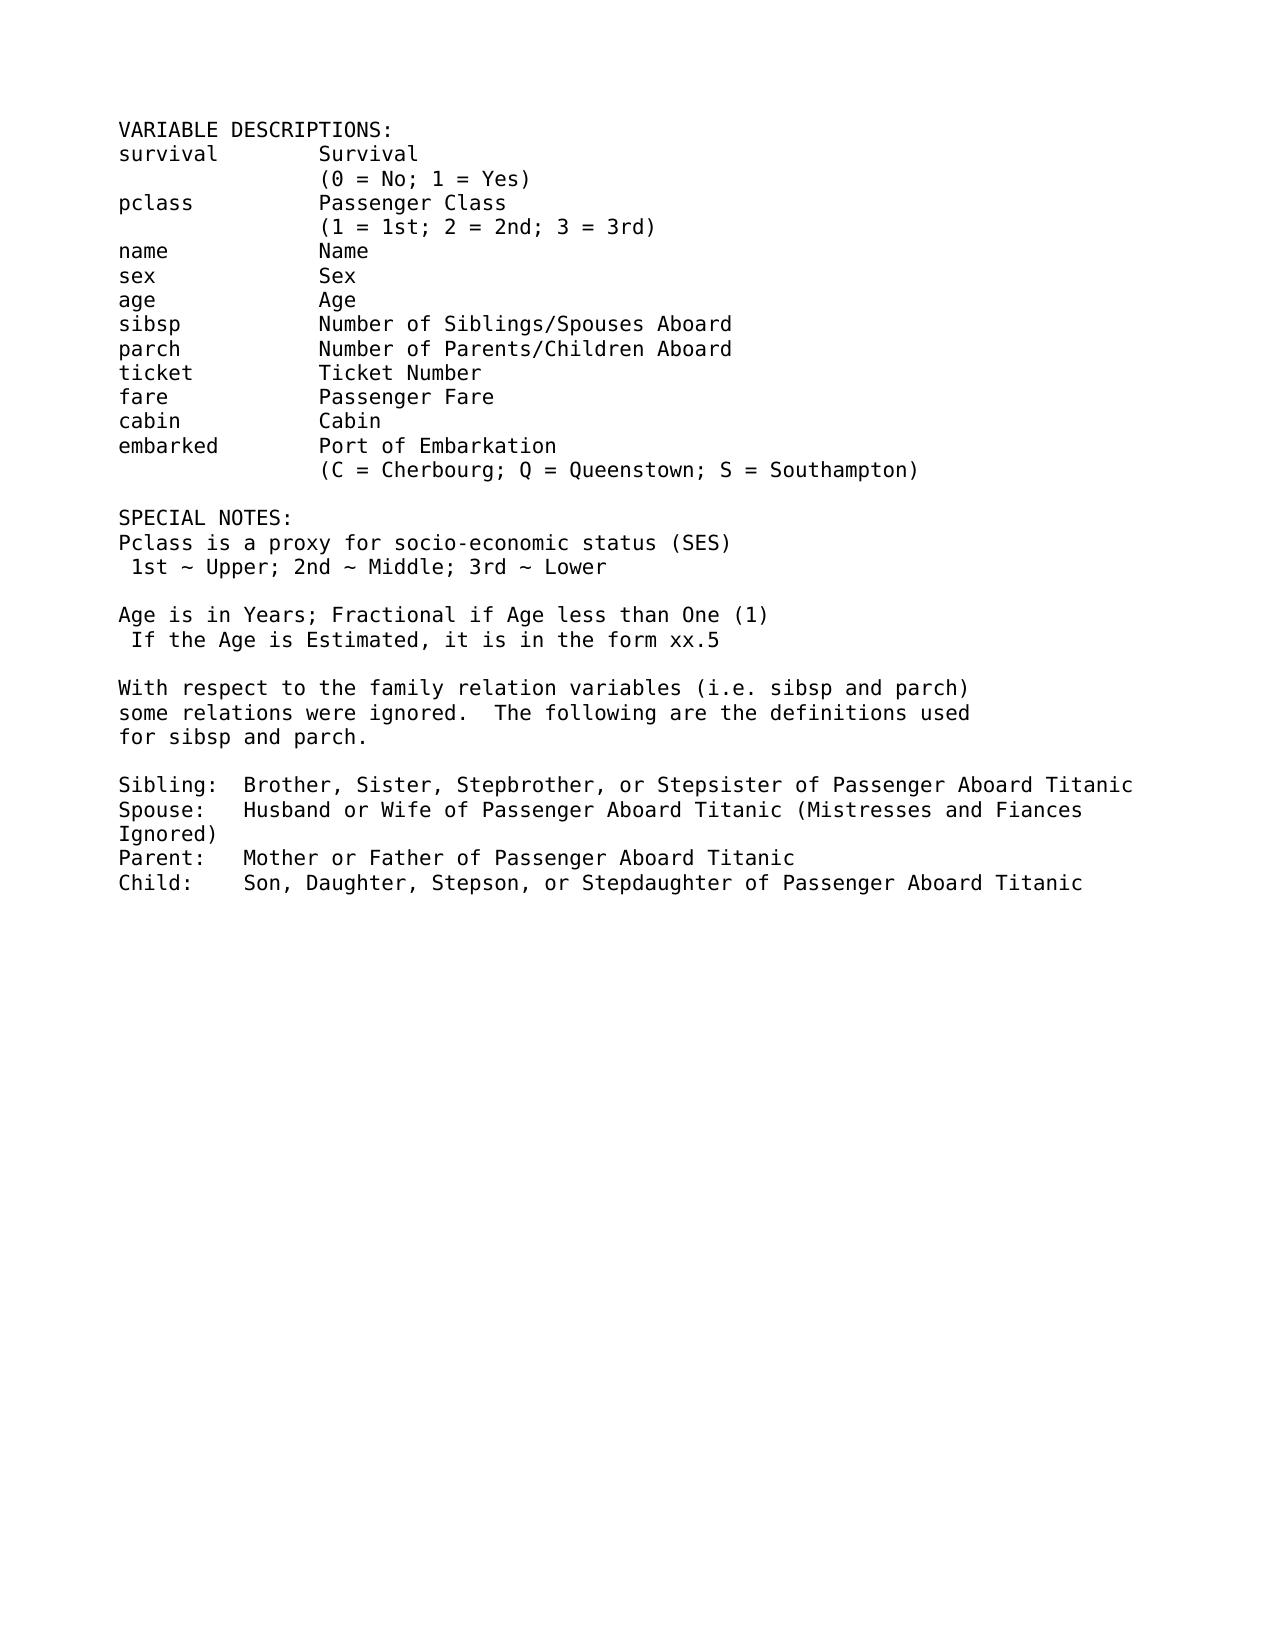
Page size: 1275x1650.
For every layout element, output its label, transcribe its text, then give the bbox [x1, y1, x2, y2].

text (1 = 1st; 2 = 2nd; 3 = 3rd) [118, 215, 1157, 239]
text some relations were ignored. The following are the definitions used [118, 701, 1157, 725]
text for sibsp and parch. [118, 725, 1157, 749]
text ticket Ticket Number [118, 361, 1157, 385]
text 1st ~ Upper; 2nd ~ Middle; 3rd ~ Lower [118, 555, 1157, 579]
text (C = Cherbourg; Q = Queenstown; S = Southampton) [118, 458, 1157, 482]
text With respect to the family relation variables (i.e. sibsp and parch) [118, 676, 1157, 701]
text sibsp Number of Siblings/Spouses Aboard [118, 312, 1157, 337]
text (0 = No; 1 = Yes) [118, 167, 1157, 191]
text Sibling: Brother, Sister, Stepbrother, or Stepsister of Passenger Aboard Titanic [118, 773, 1157, 798]
text If the Age is Estimated, it is in the form xx.5 [118, 628, 1157, 652]
text sex Sex [118, 264, 1157, 288]
text Age is in Years; Fractional if Age less than One (1) [118, 603, 1157, 628]
text pclass Passenger Class [118, 191, 1157, 215]
text cabin Cabin [118, 409, 1157, 434]
text Parent: Mother or Father of Passenger Aboard Titanic [118, 846, 1157, 871]
text Spouse: Husband or Wife of Passenger Aboard Titanic (Mistresses and Fiances Ignored) [118, 798, 1157, 846]
text parch Number of Parents/Children Aboard [118, 337, 1157, 361]
text SPECIAL NOTES: [118, 506, 1157, 531]
text Child: Son, Daughter, Stepson, or Stepdaughter of Passenger Aboard Titanic [118, 871, 1157, 895]
text fare Passenger Fare [118, 385, 1157, 409]
text age Age [118, 288, 1157, 312]
text name Name [118, 239, 1157, 264]
text Pclass is a proxy for socio-economic status (SES) [118, 531, 1157, 555]
text survival Survival [118, 142, 1157, 167]
text VARIABLE DESCRIPTIONS: [118, 118, 1157, 142]
text embarked Port of Embarkation [118, 434, 1157, 458]
